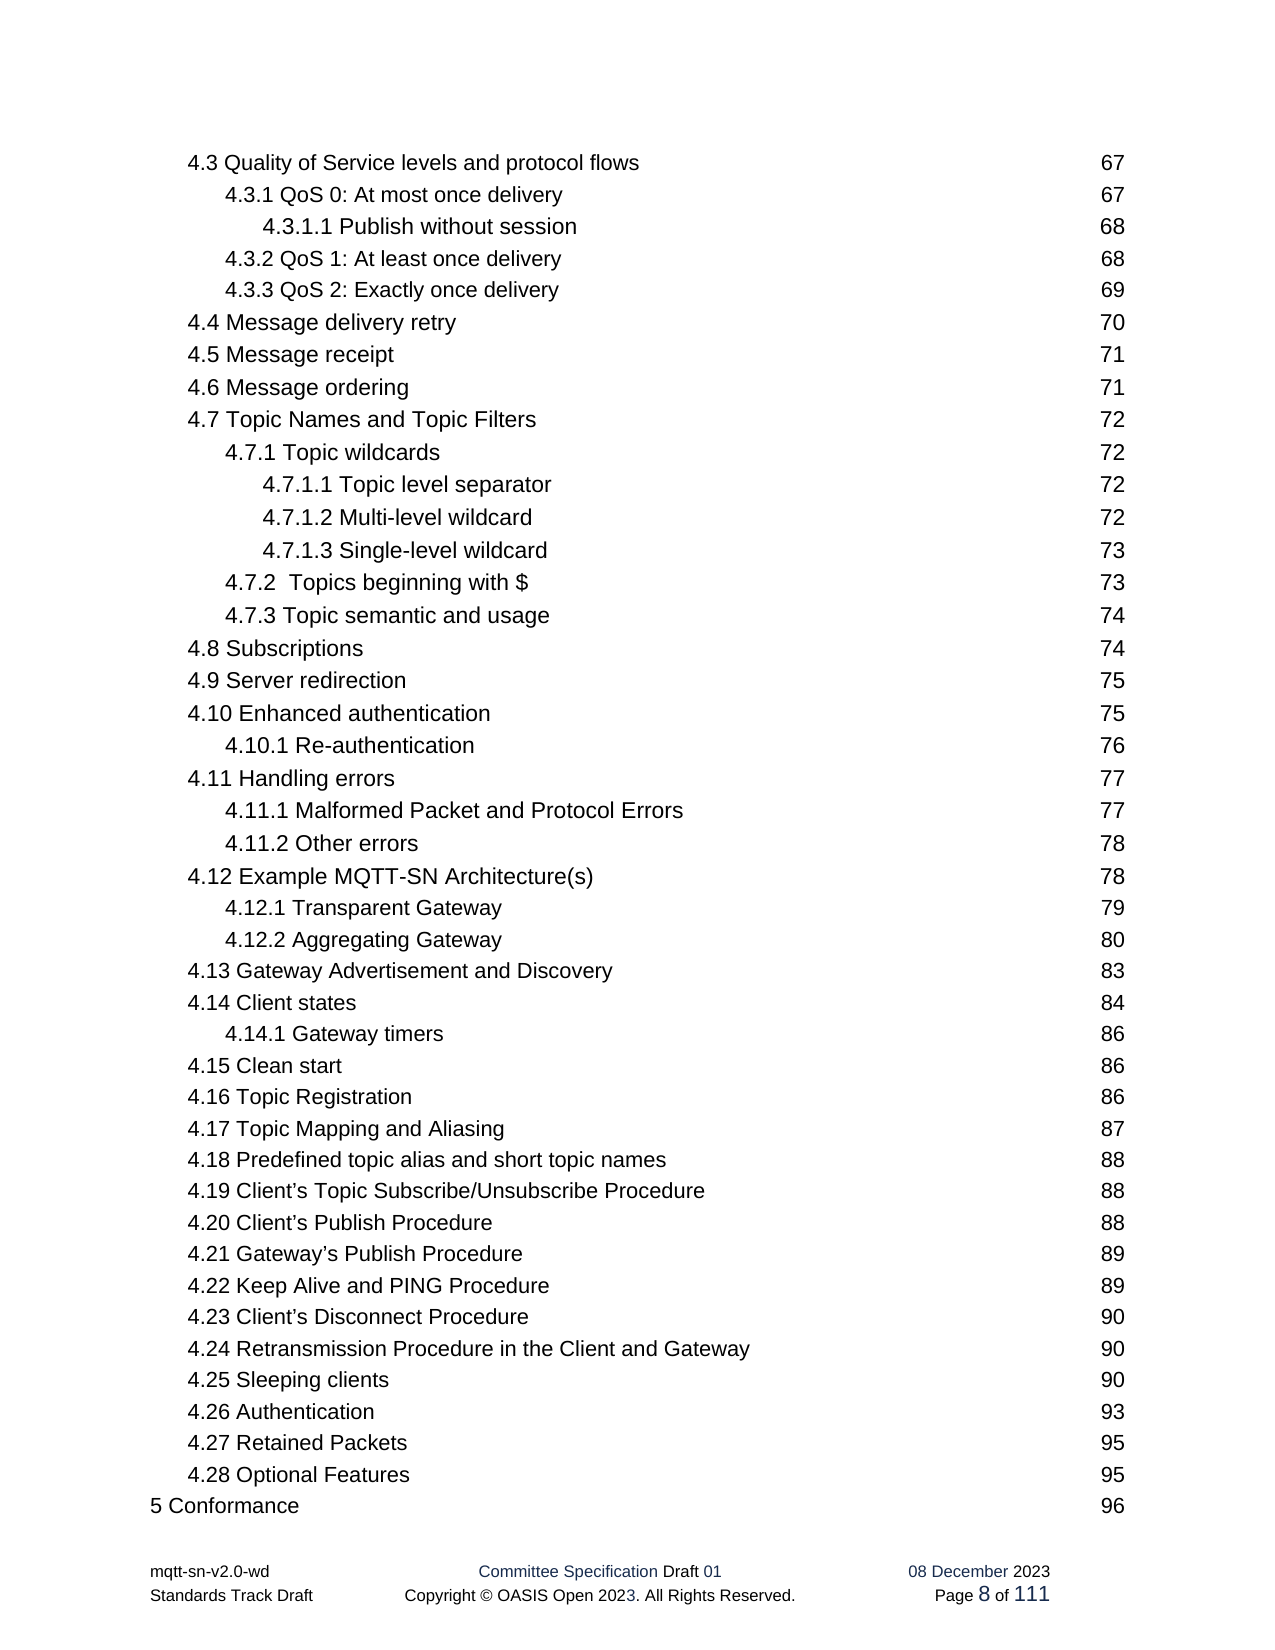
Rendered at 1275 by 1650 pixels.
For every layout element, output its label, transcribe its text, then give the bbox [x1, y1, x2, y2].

text 4.7.3 Topic semantic and usage 74 [225, 602, 1125, 628]
text 4.27 Retained Packets 95 [187, 1430, 1125, 1455]
text 4.3.1 QoS 0: At most once delivery 67 [225, 181, 1125, 207]
text 4.11 Handling errors 77 [187, 765, 1125, 791]
text 4.9 Server redirection 75 [187, 667, 1125, 693]
text 4.7.1.1 Topic level separator 72 [262, 471, 1125, 498]
text 4.11.1 Malformed Packet and Protocol Errors 77 [225, 797, 1125, 824]
text 4.20 Client’s Publish Procedure 88 [187, 1210, 1125, 1235]
text 4.24 Retransmission Procedure in the Client and Gateway 90 [187, 1336, 1125, 1361]
text 4.7.1 Topic wildcards 72 [225, 439, 1125, 465]
text 4.19 Client’s Topic Subscribe/Unsubscribe Procedure 88 [187, 1178, 1125, 1204]
text 4.22 Keep Alive and PING Procedure 89 [187, 1273, 1125, 1298]
text 5 Conformance 96 [150, 1493, 1125, 1518]
text 4.6 Message ordering 71 [187, 374, 1125, 400]
text 4.12 Example MQTT-SN Architecture(s) 78 [187, 863, 1125, 889]
text 4.12.2 Aggregating Gateway 80 [225, 927, 1125, 952]
text 4.21 Gateway’s Publish Procedure 89 [187, 1241, 1125, 1267]
text 4.17 Topic Mapping and Aliasing 87 [187, 1116, 1125, 1141]
text 4.16 Topic Registration 86 [187, 1084, 1125, 1109]
text 4.8 Subscriptions 74 [187, 634, 1125, 661]
text 4.23 Client’s Disconnect Procedure 90 [187, 1304, 1125, 1329]
text 4.10 Enhanced authentication 75 [187, 700, 1125, 726]
text 4.14 Client states 84 [187, 990, 1125, 1015]
text 4.15 Clean start 86 [187, 1053, 1125, 1078]
text 4.13 Gateway Advertisement and Discovery 83 [187, 958, 1125, 983]
text 4.7.1.2 Multi-level wildcard 72 [262, 504, 1125, 530]
text 4.3.3 QoS 2: Exactly once delivery 69 [225, 277, 1125, 302]
text 4.14.1 Gateway timers 86 [225, 1021, 1125, 1046]
text 4.7 Topic Names and Topic Filters 72 [187, 406, 1125, 433]
text 4.3.1.1 Publish without session 68 [262, 213, 1125, 239]
text 4.7.2 Topics beginning with $ 73 [225, 569, 1125, 596]
text 4.3.2 QoS 1: At least once delivery 68 [225, 246, 1125, 271]
text 4.4 Message delivery retry 70 [187, 308, 1125, 335]
text 4.10.1 Re-authentication 76 [225, 732, 1125, 759]
text 4.25 Sleeping clients 90 [187, 1367, 1125, 1392]
text 4.12.1 Transparent Gateway 79 [225, 895, 1125, 921]
text 4.26 Authentication 93 [187, 1399, 1125, 1424]
text 4.3 Quality of Service levels and protocol flows 67 [187, 150, 1125, 175]
text 4.28 Optional Features 95 [187, 1462, 1125, 1487]
text 4.7.1.3 Single-level wildcard 73 [262, 537, 1125, 563]
text 4.11.2 Other errors 78 [225, 830, 1125, 856]
text 4.18 Predefined topic alias and short topic names 88 [187, 1147, 1125, 1172]
text 4.5 Message receipt 71 [187, 341, 1125, 367]
